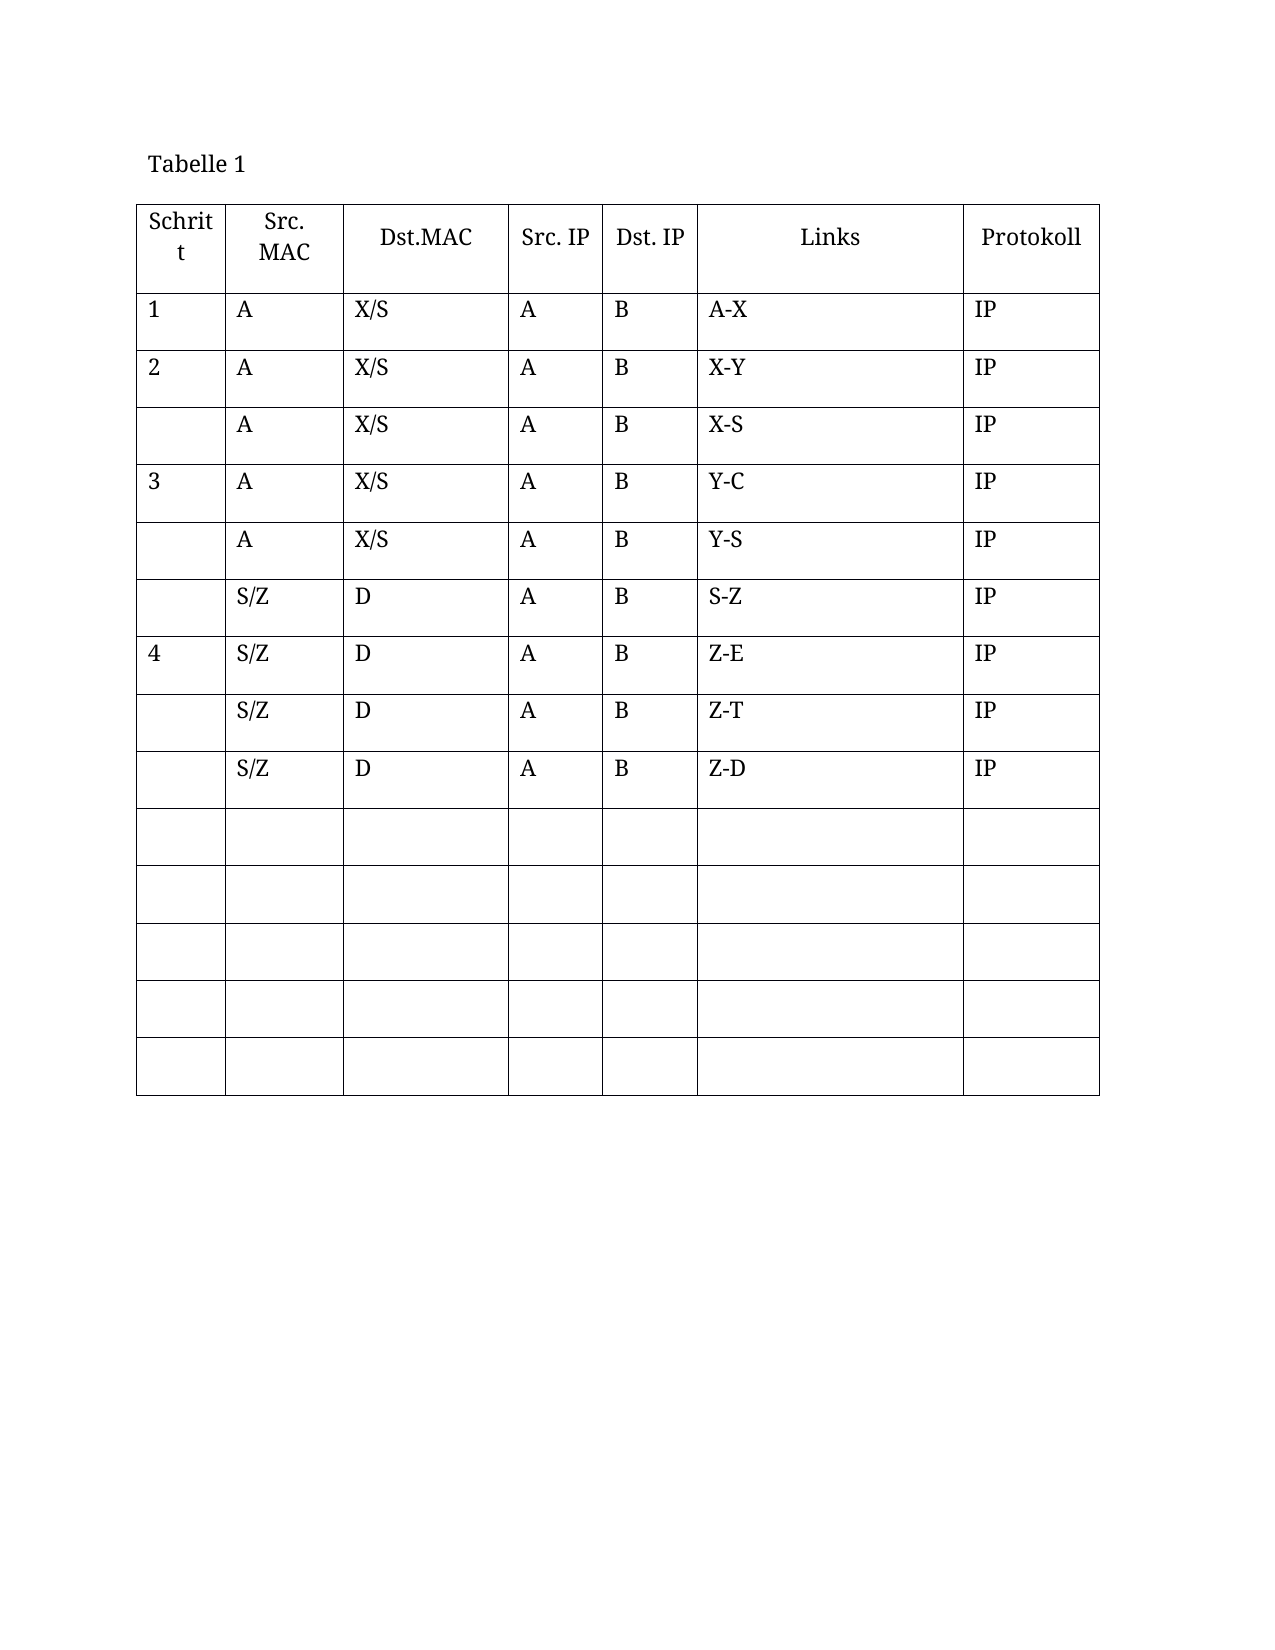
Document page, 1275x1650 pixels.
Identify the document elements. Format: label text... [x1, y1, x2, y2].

table_header Links [698, 205, 963, 292]
table_cell [964, 809, 1099, 865]
table_cell [698, 924, 963, 980]
table_cell B [603, 523, 697, 579]
table_cell B [603, 351, 697, 407]
table_cell D [344, 695, 508, 751]
table_cell [344, 1038, 508, 1094]
table_cell [509, 809, 602, 865]
table_cell [226, 1038, 343, 1094]
table_cell X/S [344, 294, 508, 350]
table_cell [509, 866, 602, 923]
table_cell S/Z [226, 580, 343, 636]
table_cell X/S [344, 408, 508, 464]
table_cell B [603, 408, 697, 464]
table_cell IP [964, 695, 1099, 751]
table_cell [698, 1038, 963, 1094]
table_cell [344, 924, 508, 980]
table_cell A [509, 408, 602, 464]
table_cell S/Z [226, 695, 343, 751]
table_cell [964, 981, 1099, 1037]
table_header Dst.MAC [344, 205, 508, 292]
table_cell Z-D [698, 752, 963, 808]
table_cell X-S [698, 408, 963, 464]
table_header Schritt [137, 205, 225, 292]
table_cell A [509, 294, 602, 350]
table_cell [137, 981, 225, 1037]
table_header Src. MAC [226, 205, 343, 292]
table_cell [226, 866, 343, 923]
table_cell 2 [137, 351, 225, 407]
table_cell [137, 866, 225, 923]
table_cell Z-T [698, 695, 963, 751]
table_cell A [226, 465, 343, 522]
table_cell B [603, 637, 697, 693]
table_cell D [344, 637, 508, 693]
table_cell Y-S [698, 523, 963, 579]
table_cell [137, 695, 225, 751]
table_cell [344, 809, 508, 865]
table_cell A [226, 294, 343, 350]
table_cell [137, 809, 225, 865]
table_cell B [603, 695, 697, 751]
table_cell A [509, 637, 602, 693]
table_cell IP [964, 752, 1099, 808]
table_cell [137, 580, 225, 636]
table_cell [137, 523, 225, 579]
table_cell [137, 408, 225, 464]
table_cell [226, 981, 343, 1037]
table_cell [226, 809, 343, 865]
table_cell [509, 1038, 602, 1094]
table_cell S-Z [698, 580, 963, 636]
table_cell IP [964, 637, 1099, 693]
table_cell A [509, 752, 602, 808]
table_cell [964, 866, 1099, 923]
table_cell A [226, 351, 343, 407]
table_cell [509, 981, 602, 1037]
table_cell B [603, 465, 697, 522]
table_cell 1 [137, 294, 225, 350]
table_cell [964, 924, 1099, 980]
table_cell B [603, 294, 697, 350]
table_cell [964, 1038, 1099, 1094]
table_cell X/S [344, 351, 508, 407]
table_cell IP [964, 294, 1099, 350]
table_cell B [603, 752, 697, 808]
table_cell Z-E [698, 637, 963, 693]
table_cell S/Z [226, 637, 343, 693]
table_cell [344, 981, 508, 1037]
text Tabelle 1 [148, 148, 1127, 179]
table_cell A [509, 351, 602, 407]
table_cell A [226, 408, 343, 464]
table_cell B [603, 580, 697, 636]
table_cell Y-C [698, 465, 963, 522]
table_cell X/S [344, 523, 508, 579]
table_cell [603, 866, 697, 923]
table_cell [603, 924, 697, 980]
table_cell X-Y [698, 351, 963, 407]
table_cell [137, 1038, 225, 1094]
table_cell [603, 981, 697, 1037]
table_cell [344, 866, 508, 923]
table_cell A [509, 523, 602, 579]
table_cell S/Z [226, 752, 343, 808]
table_header Src. IP [509, 205, 602, 292]
table_cell A [509, 580, 602, 636]
table_cell IP [964, 408, 1099, 464]
table_cell [698, 981, 963, 1037]
table_header Dst. IP [603, 205, 697, 292]
table_cell IP [964, 523, 1099, 579]
table_cell 3 [137, 465, 225, 522]
table_cell IP [964, 465, 1099, 522]
table_cell 4 [137, 637, 225, 693]
table_cell [603, 1038, 697, 1094]
table_cell [698, 866, 963, 923]
table_cell IP [964, 580, 1099, 636]
table_cell A [226, 523, 343, 579]
table_cell A [509, 465, 602, 522]
table_cell IP [964, 351, 1099, 407]
table_cell [137, 752, 225, 808]
table_cell [698, 809, 963, 865]
table_cell X/S [344, 465, 508, 522]
table_cell [226, 924, 343, 980]
table_cell [137, 924, 225, 980]
table_cell [603, 809, 697, 865]
table_cell D [344, 752, 508, 808]
table_cell [509, 924, 602, 980]
table_cell A-X [698, 294, 963, 350]
table_cell A [509, 695, 602, 751]
table_header Protokoll [964, 205, 1099, 292]
table_cell D [344, 580, 508, 636]
